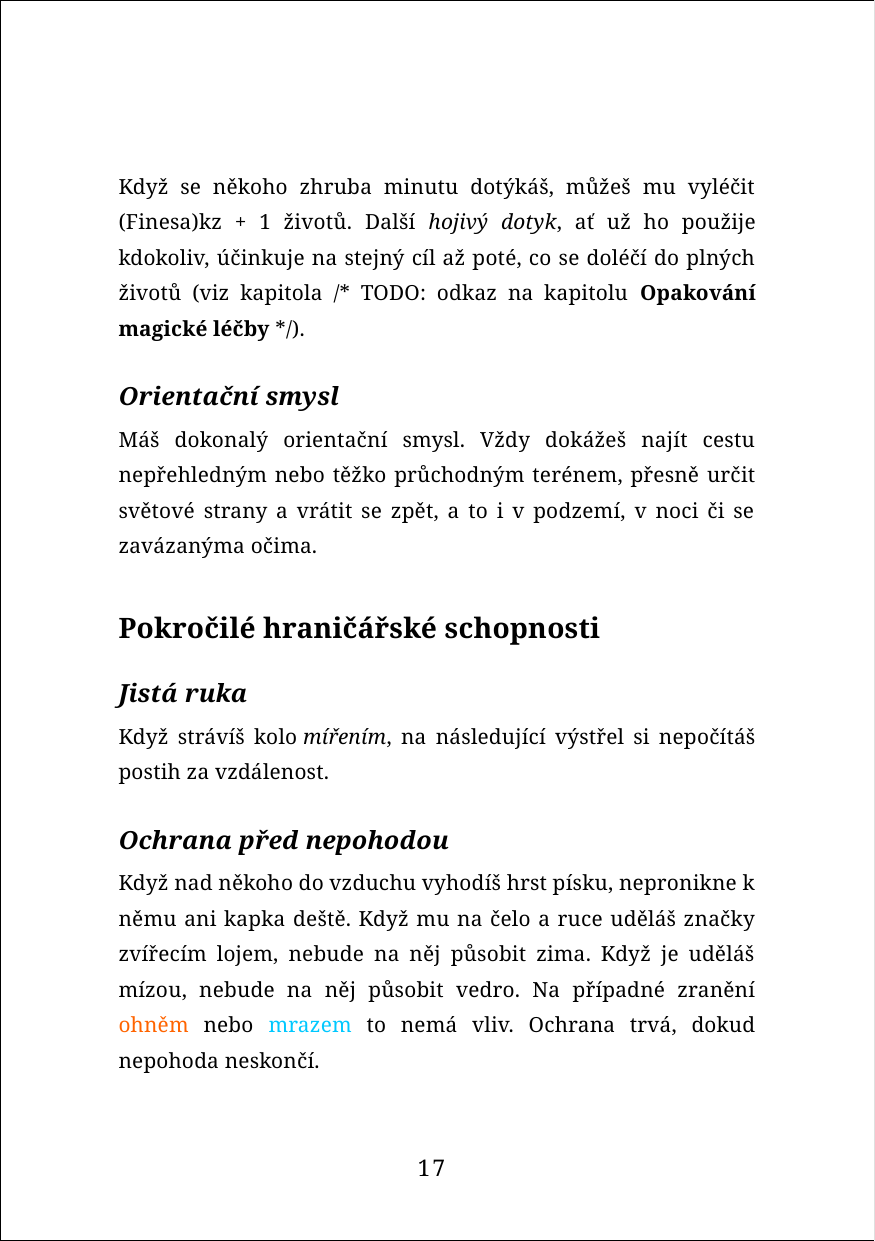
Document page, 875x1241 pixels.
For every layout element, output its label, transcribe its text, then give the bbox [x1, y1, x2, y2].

subtitle Ochrana před nepohodou [118, 822, 756, 856]
subtitle Pokročilé hraničářské schopnosti [118, 608, 756, 646]
subtitle Jistá ruka [118, 676, 756, 710]
text Máš dokonalý orientační smysl. Vždy dokážeš najít cestu nepřehledným nebo těžko průchodným terénem, přesně určit světové strany a vrátit se zpět, a to i v podzemí, v noci či se zavázanýma očima. [118, 425, 756, 560]
subtitle Orientační smysl [118, 379, 756, 413]
text Když se někoho zhruba minutu dotýkáš, můžeš mu vyléčit (Finesa)kz + 1 životů. Další hojivý dotyk, ať už ho použije kdokoliv, účinkuje na stejný cíl až poté, co se doléčí do plných životů (viz kapitola /* TODO: odkaz na kapitolu Opakování magické léčby */). [118, 172, 756, 342]
text Když nad někoho do vzduchu vyhodíš hrst písku, nepronikne k němu ani kapka deště. Když mu na čelo a ruce uděláš značky zvířecím lojem, nebude na něj působit zima. Když je uděláš mízou, nebude na něj působit vedro. Na případné zranění ohněm nebo mrazem to nemá vliv. Ochrana trvá, dokud nepohoda neskončí. [118, 868, 756, 1074]
text Když strávíš kolo mířením, na následující výstřel si nepočítáš postih za vzdálenost. [118, 722, 756, 786]
